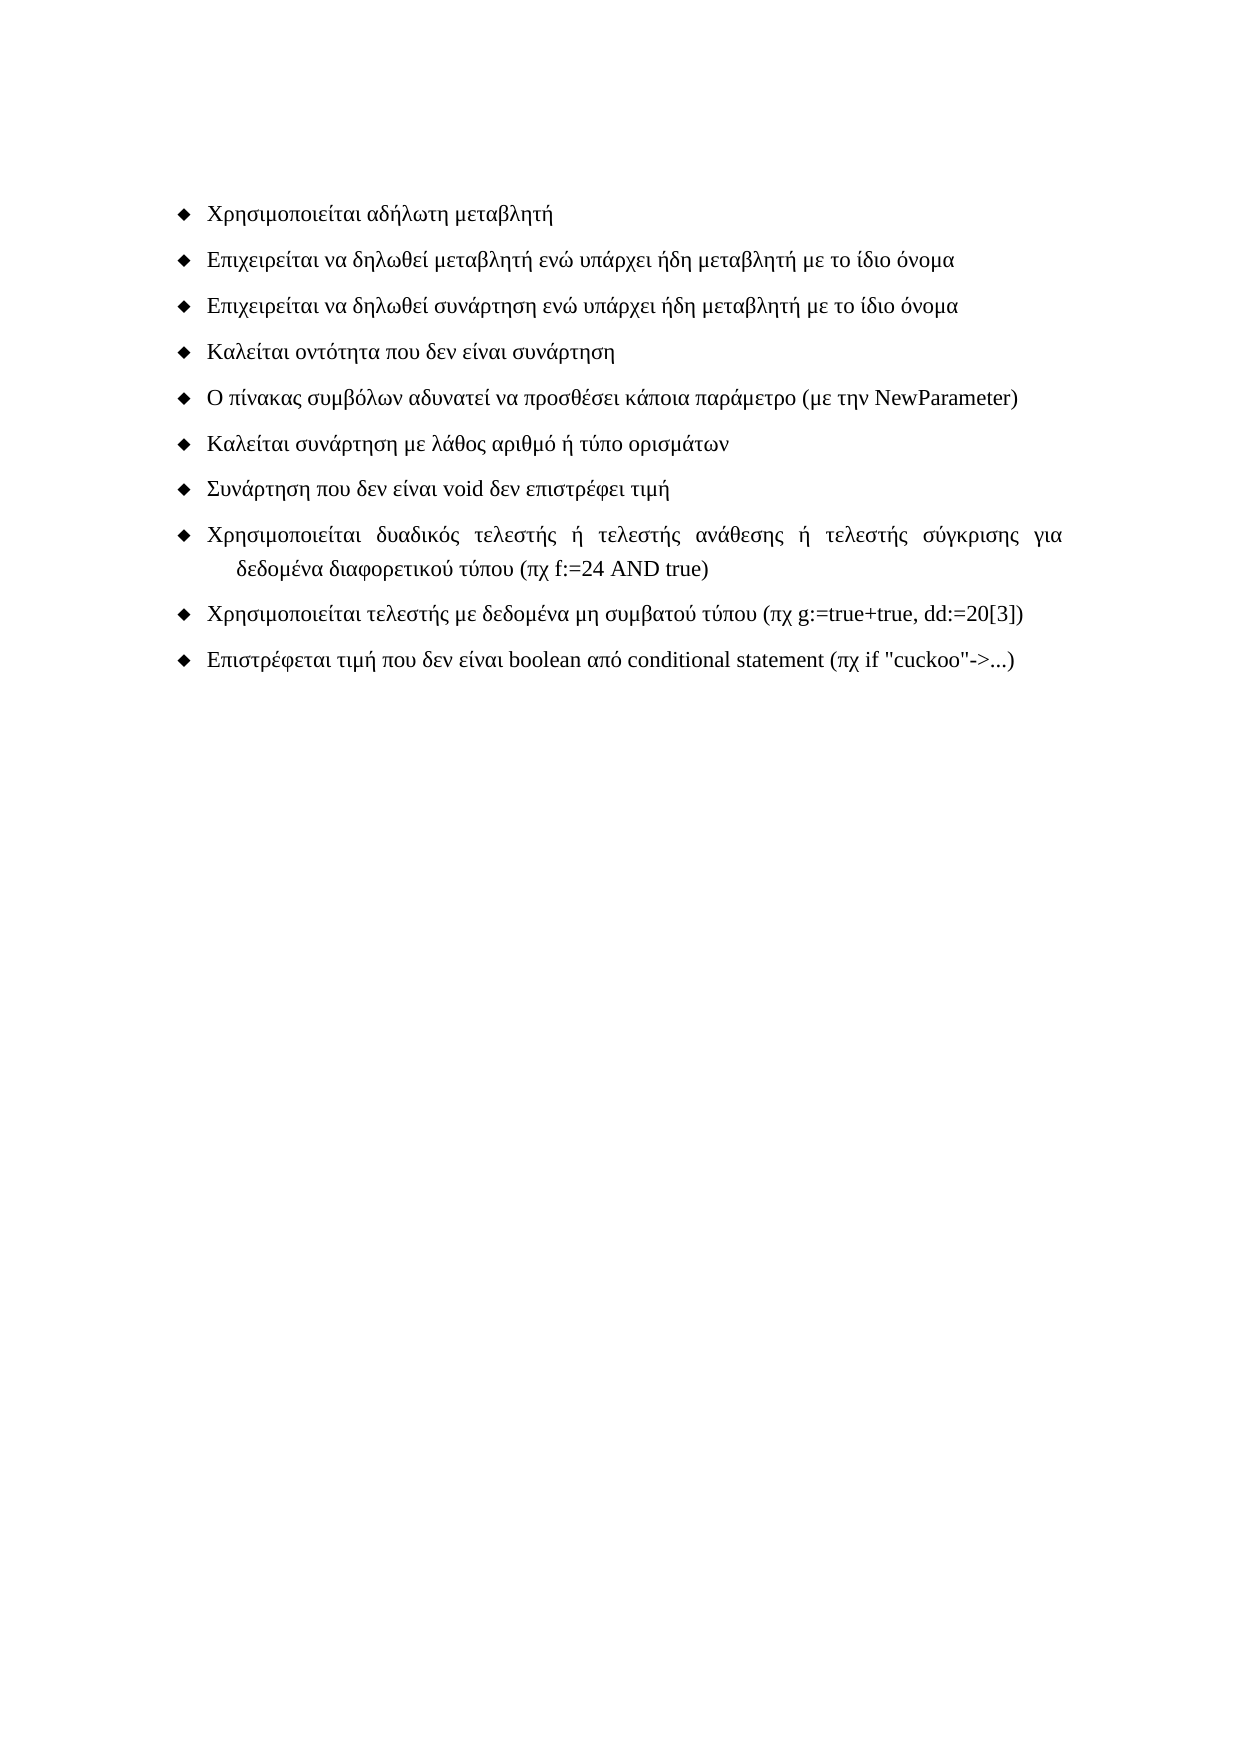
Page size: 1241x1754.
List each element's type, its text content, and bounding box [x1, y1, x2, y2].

list Eπιστρέφεται τιμή που δεν είναι boolean από conditional statement (πχ if "cuckoo"->...) [177, 639, 1063, 673]
list Χρησιμοποιείται τελεστής με δεδομένα μη συμβατού τύπου (πχ g:=true+true, dd:=20[3]) [177, 593, 1063, 627]
list Επιχειρείται να δηλωθεί συνάρτηση ενώ υπάρχει ήδη μεταβλητή με το ίδιο όνομα [177, 285, 1063, 318]
list Συνάρτηση που δεν είναι void δεν επιστρέφει τιμή [177, 468, 1063, 502]
list Επιχειρείται να δηλωθεί μεταβλητή ενώ υπάρχει ήδη μεταβλητή με το ίδιο όνομα [177, 239, 1063, 273]
list Χρησιμοποιείται αδήλωτη μεταβλητή [177, 193, 1063, 227]
list Χρησιμοποιείται δυαδικός τελεστής ή τελεστής ανάθεσης ή τελεστής σύγκρισης για δεδομένα διαφορετικού τύπου (πχ f:=24 AND true) [177, 514, 1063, 581]
list Καλείται συνάρτηση με λάθος αριθμό ή τύπο ορισμάτων [177, 423, 1063, 456]
list Ο πίνακας συμβόλων αδυνατεί να προσθέσει κάποια παράμετρο (με την NewParameter) [177, 377, 1063, 410]
list Καλείται οντότητα που δεν είναι συνάρτηση [177, 331, 1063, 364]
